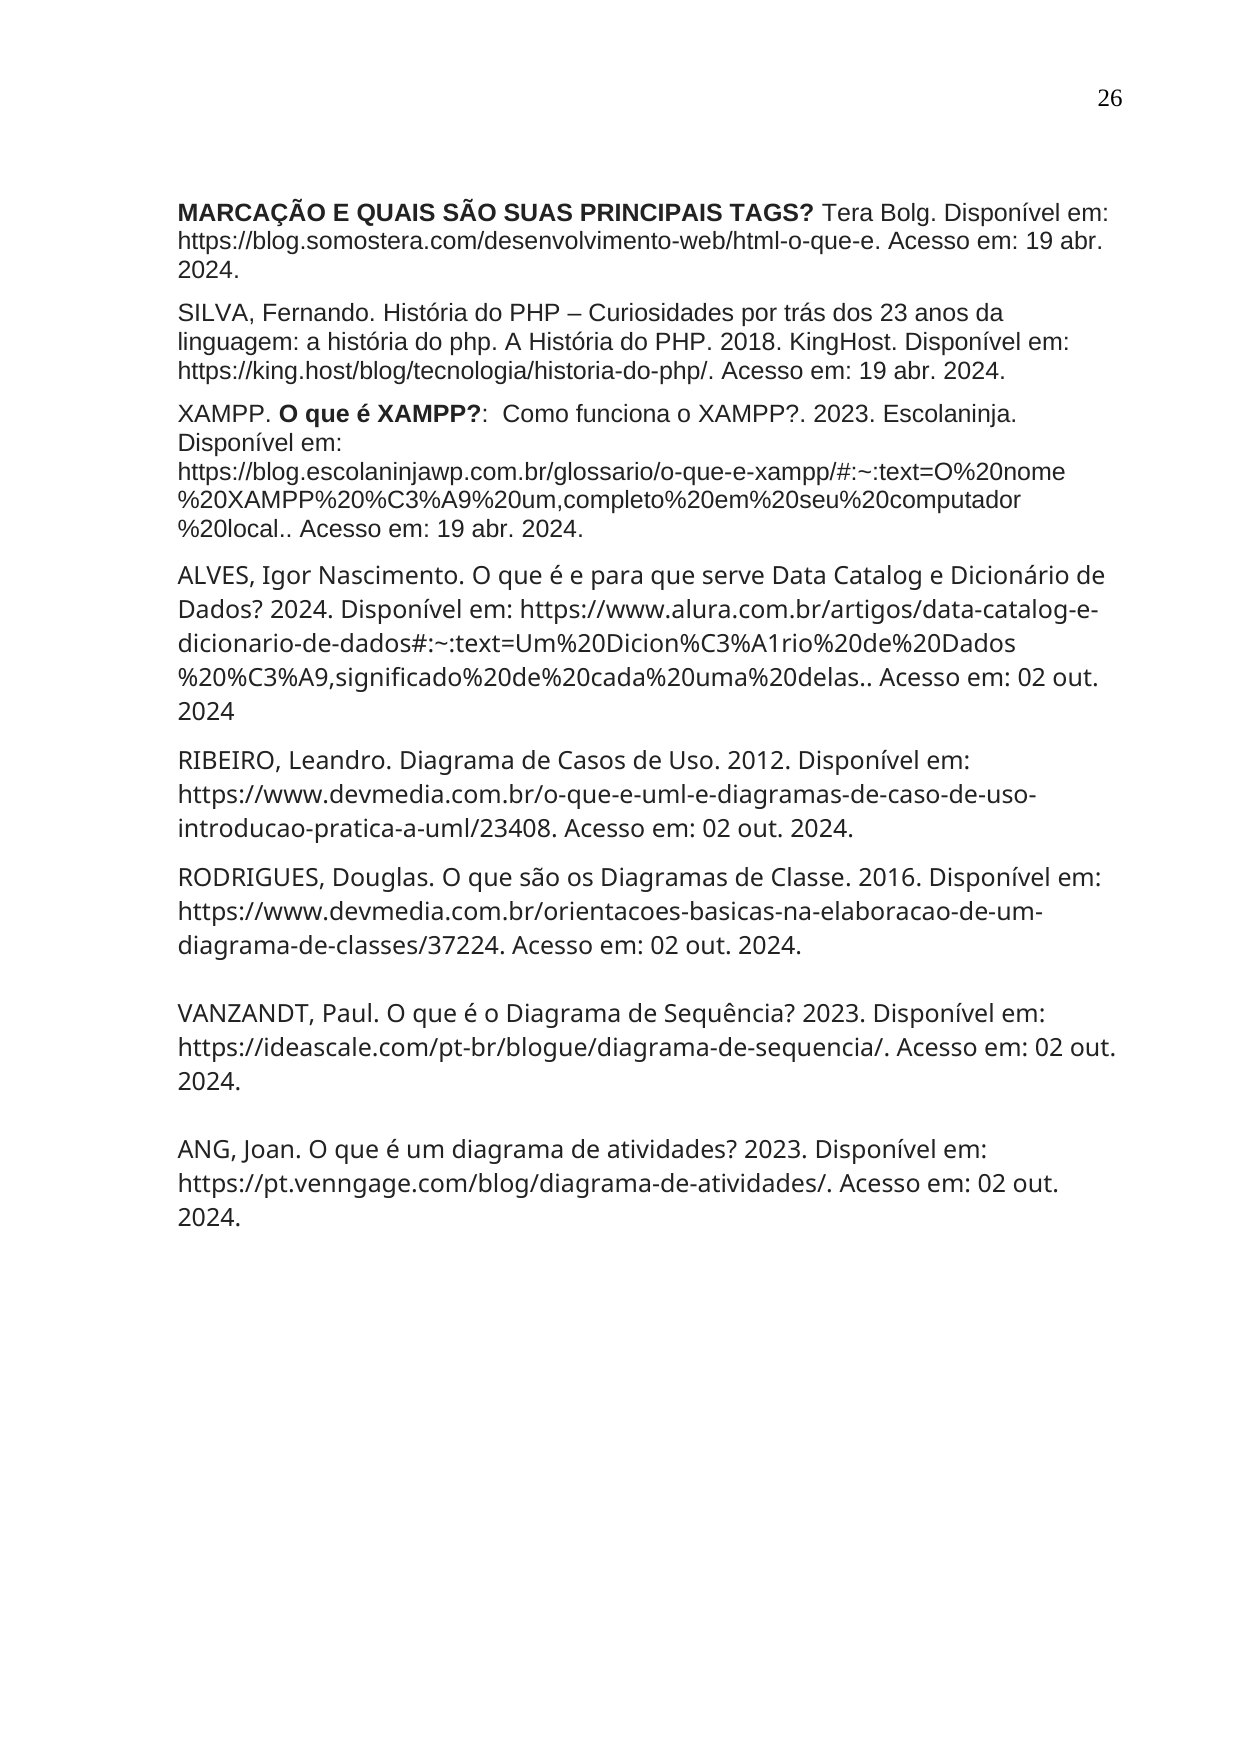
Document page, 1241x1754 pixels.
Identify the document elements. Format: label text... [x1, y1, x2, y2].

text ALVES, Igor Nascimento. O que é e para que serve Data Catalog e Dicionário de Dados? 2024. Disponível em: https://www.alura.com.br/artigos/data-catalog-e-dicionario-de-dados#:~:text=Um%20Dicion%C3%A1rio%20de%20Dados%20%C3%A9,significado%20de%20cada%20uma%20delas.. Acesso em: 02 out. 2024 [177, 558, 1122, 728]
text XAMPP. O que é XAMPP?: Como funciona o XAMPP?. 2023. Escolaninja. Disponível em: https://blog.escolaninjawp.com.br/glossario/o-que-e-xampp/#:~:text=O%20nome%20XAMPP%20%C3%A9%20um,completo%20em%20seu%20computador%20local.. Acesso em: 19 abr. 2024. [177, 399, 1122, 543]
text RIBEIRO, Leandro. Diagrama de Casos de Uso. 2012. Disponível em: https://www.devmedia.com.br/o-que-e-uml-e-diagramas-de-caso-de-uso-introducao-pratica-a-uml/23408. Acesso em: 02 out. 2024. [177, 742, 1122, 845]
text MARCAÇÃO E QUAIS SÃO SUAS PRINCIPAIS TAGS? Tera Bolg. Disponível em: https://blog.somostera.com/desenvolvimento-web/html-o-que-e. Acesso em: 19 abr. 2024. [177, 198, 1122, 284]
text ANG, Joan. O que é um diagrama de atividades? 2023. Disponível em: https://pt.venngage.com/blog/diagrama-de-atividades/. Acesso em: 02 out. 2024. [177, 1132, 1122, 1234]
text RODRIGUES, Douglas. O que são os Diagramas de Classe. 2016. Disponível em: https://www.devmedia.com.br/orientacoes-basicas-na-elaboracao-de-um-diagrama-de-classes/37224. Acesso em: 02 out. 2024. [177, 859, 1122, 961]
text SILVA, Fernando. História do PHP – Curiosidades por trás dos 23 anos da linguagem: a história do php. A História do PHP. 2018. KingHost. Disponível em: https://king.host/blog/tecnologia/historia-do-php/. Acesso em: 19 abr. 2024. [177, 298, 1122, 385]
text VANZANDT, Paul. O que é o Diagrama de Sequência? 2023. Disponível em: https://ideascale.com/pt-br/blogue/diagrama-de-sequencia/. Acesso em: 02 out. 2024. [177, 996, 1122, 1098]
